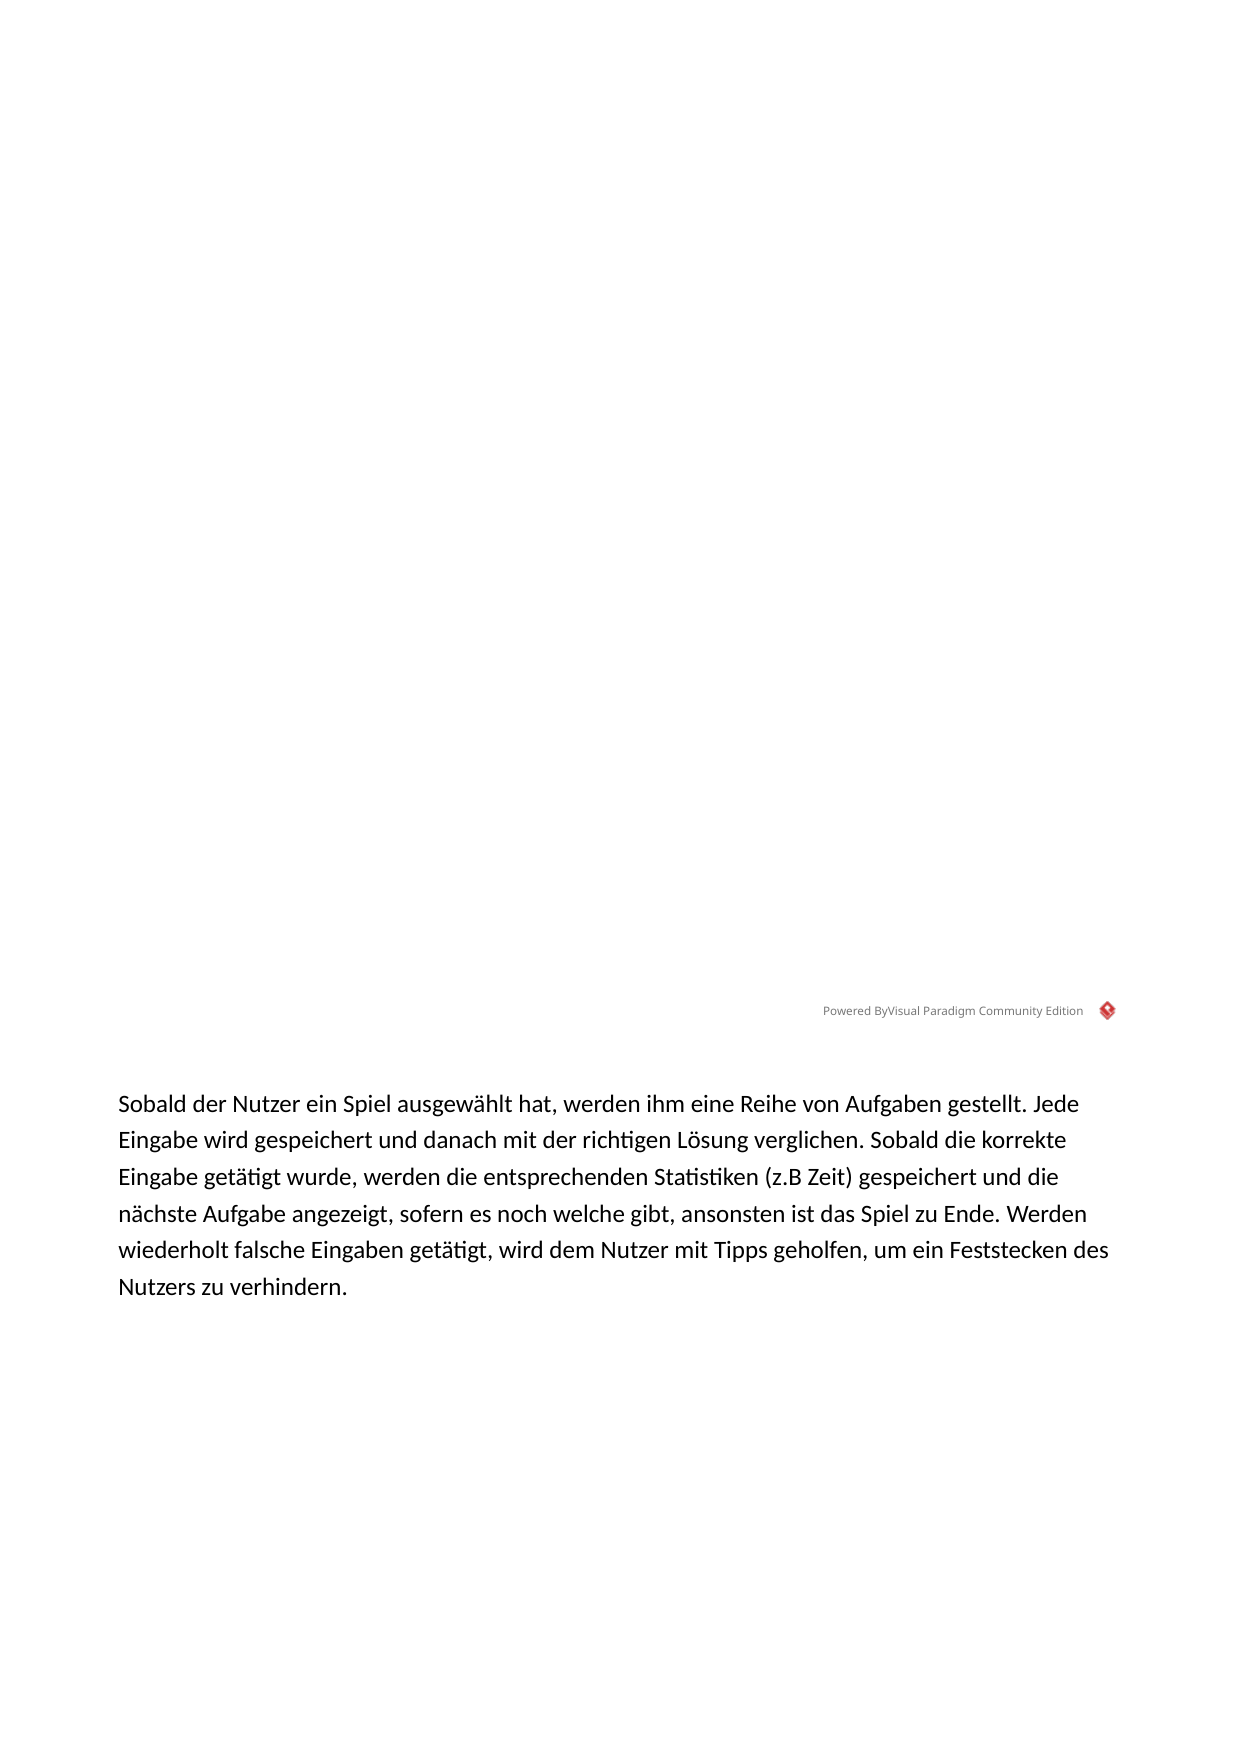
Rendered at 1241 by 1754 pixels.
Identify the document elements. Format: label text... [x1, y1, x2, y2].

text Sobald der Nutzer ein Spiel ausgewählt hat, werden ihm eine Reihe von Aufgaben gestellt. Jede Eingabe wird gespeichert und danach mit der richtigen Lösung verglichen. Sobald die korrekte Eingabe getätigt wurde, werden die entsprechenden Statistiken (z.B Zeit) gespeichert und die nächste Aufgabe angezeigt, sofern es noch welche gibt, ansonsten ist das Spiel zu Ende. Werden wiederholt falsche Eingaben getätigt, wird dem Nutzer mit Tipps geholfen, um ein Feststecken des Nutzers zu verhindern. [118, 1088, 1122, 1301]
